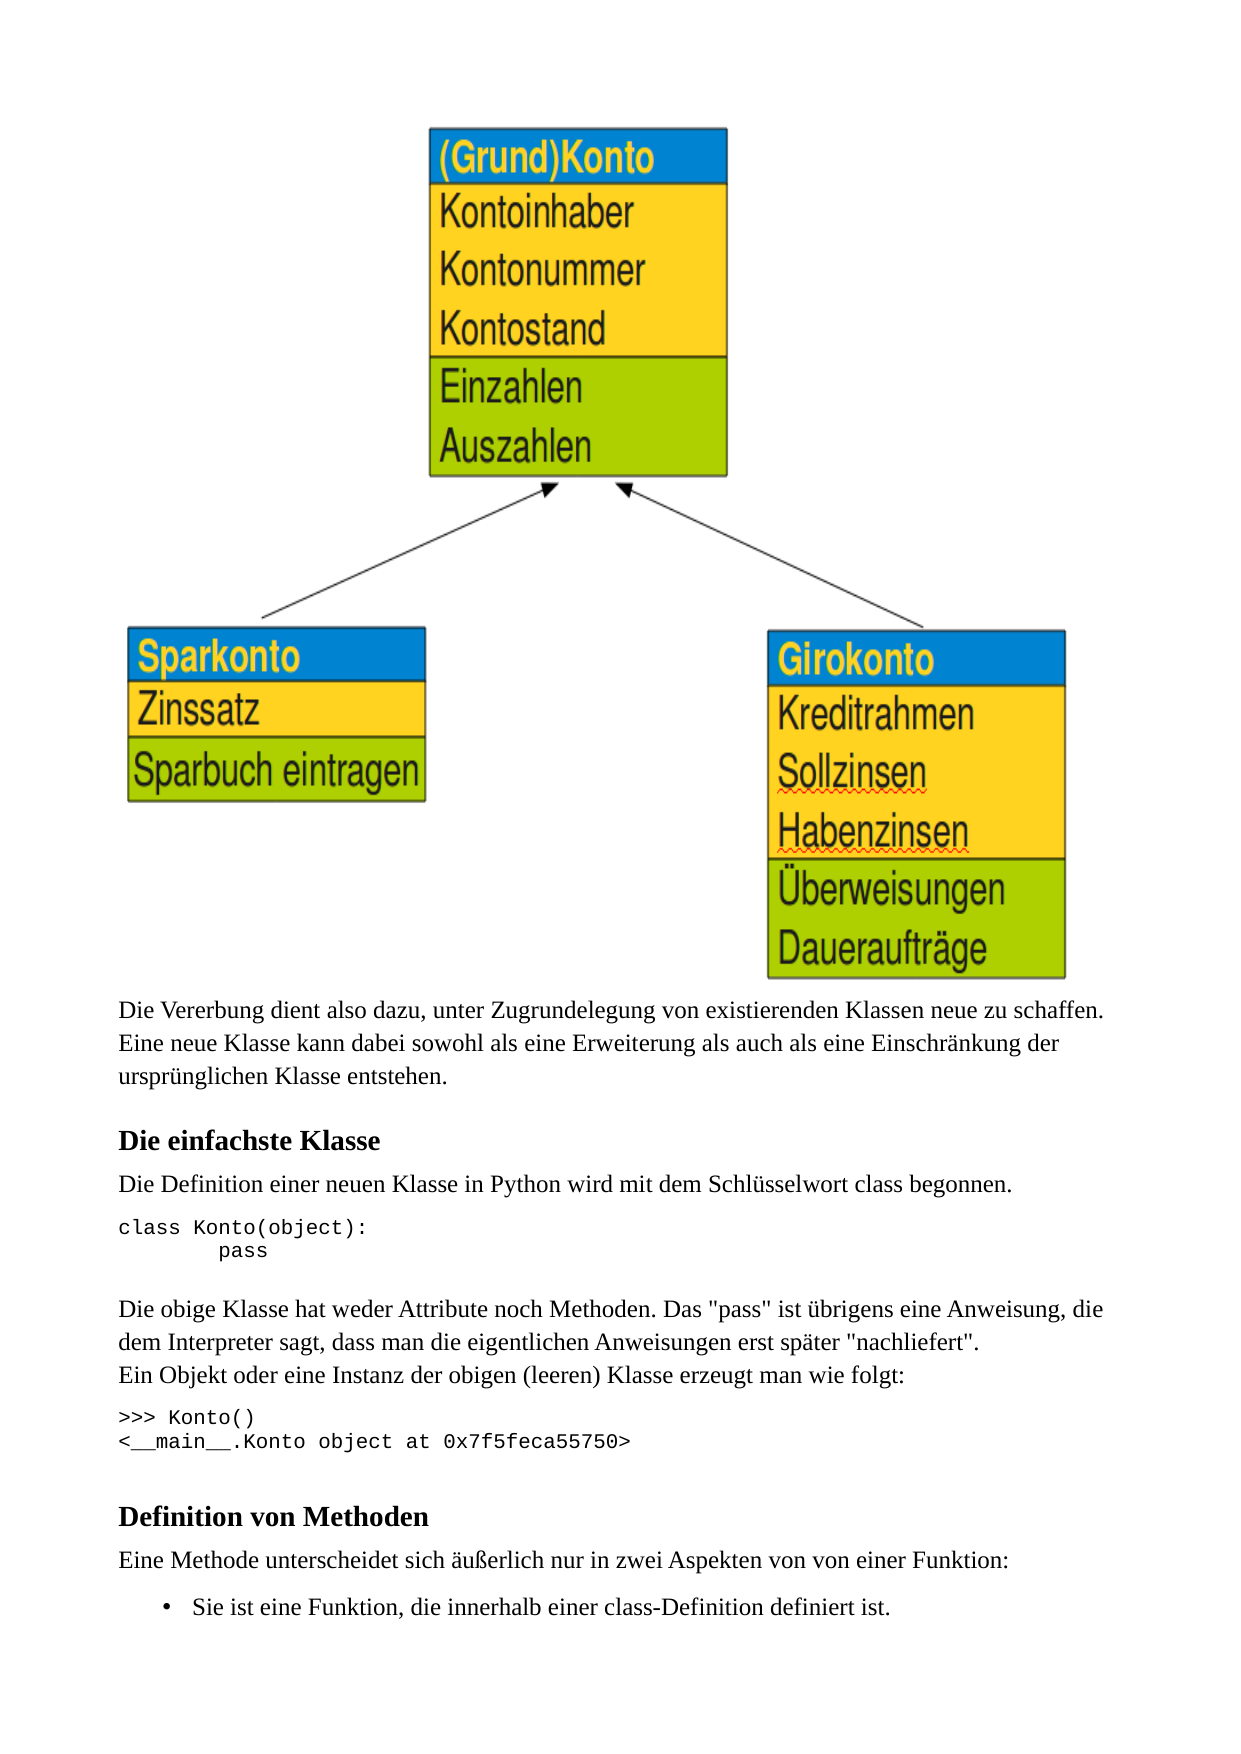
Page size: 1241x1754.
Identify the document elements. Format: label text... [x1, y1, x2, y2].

picture [118, 118, 1072, 986]
subtitle Die einfachste Klasse [118, 1123, 1122, 1157]
text class Konto(object): [118, 1217, 1122, 1241]
text Die Definition einer neuen Klasse in Python wird mit dem Schlüsselwort class begonnen. [118, 1169, 1122, 1198]
text pass [118, 1241, 1122, 1264]
subtitle Definition von Methoden [118, 1499, 1122, 1532]
text Eine Methode unterscheidet sich äußerlich nur in zwei Aspekten von von einer Funktion: [118, 1545, 1122, 1573]
text >>> Konto() [118, 1407, 1122, 1431]
list Sie ist eine Funktion, die innerhalb einer class-Definition definiert ist. [162, 1592, 1122, 1621]
text Die Vererbung dient also dazu, unter Zugrundelegung von existierenden Klassen neue zu schaffen. Eine neue Klasse kann dabei sowohl als eine Erweiterung als auch als eine Einschränkung der ursprünglichen Klasse entstehen. [118, 118, 1122, 1090]
text <__main__.Konto object at 0x7f5feca55750> [118, 1431, 1122, 1454]
text Die obige Klasse hat weder Attribute noch Methoden. Das "pass" ist übrigens eine Anweisung, die dem Interpreter sagt, dass man die eigentlichen Anweisungen erst später "nachliefert". Ein Objekt oder eine Instanz der obigen (leeren) Klasse erzeugt man wie folgt: [118, 1294, 1122, 1388]
